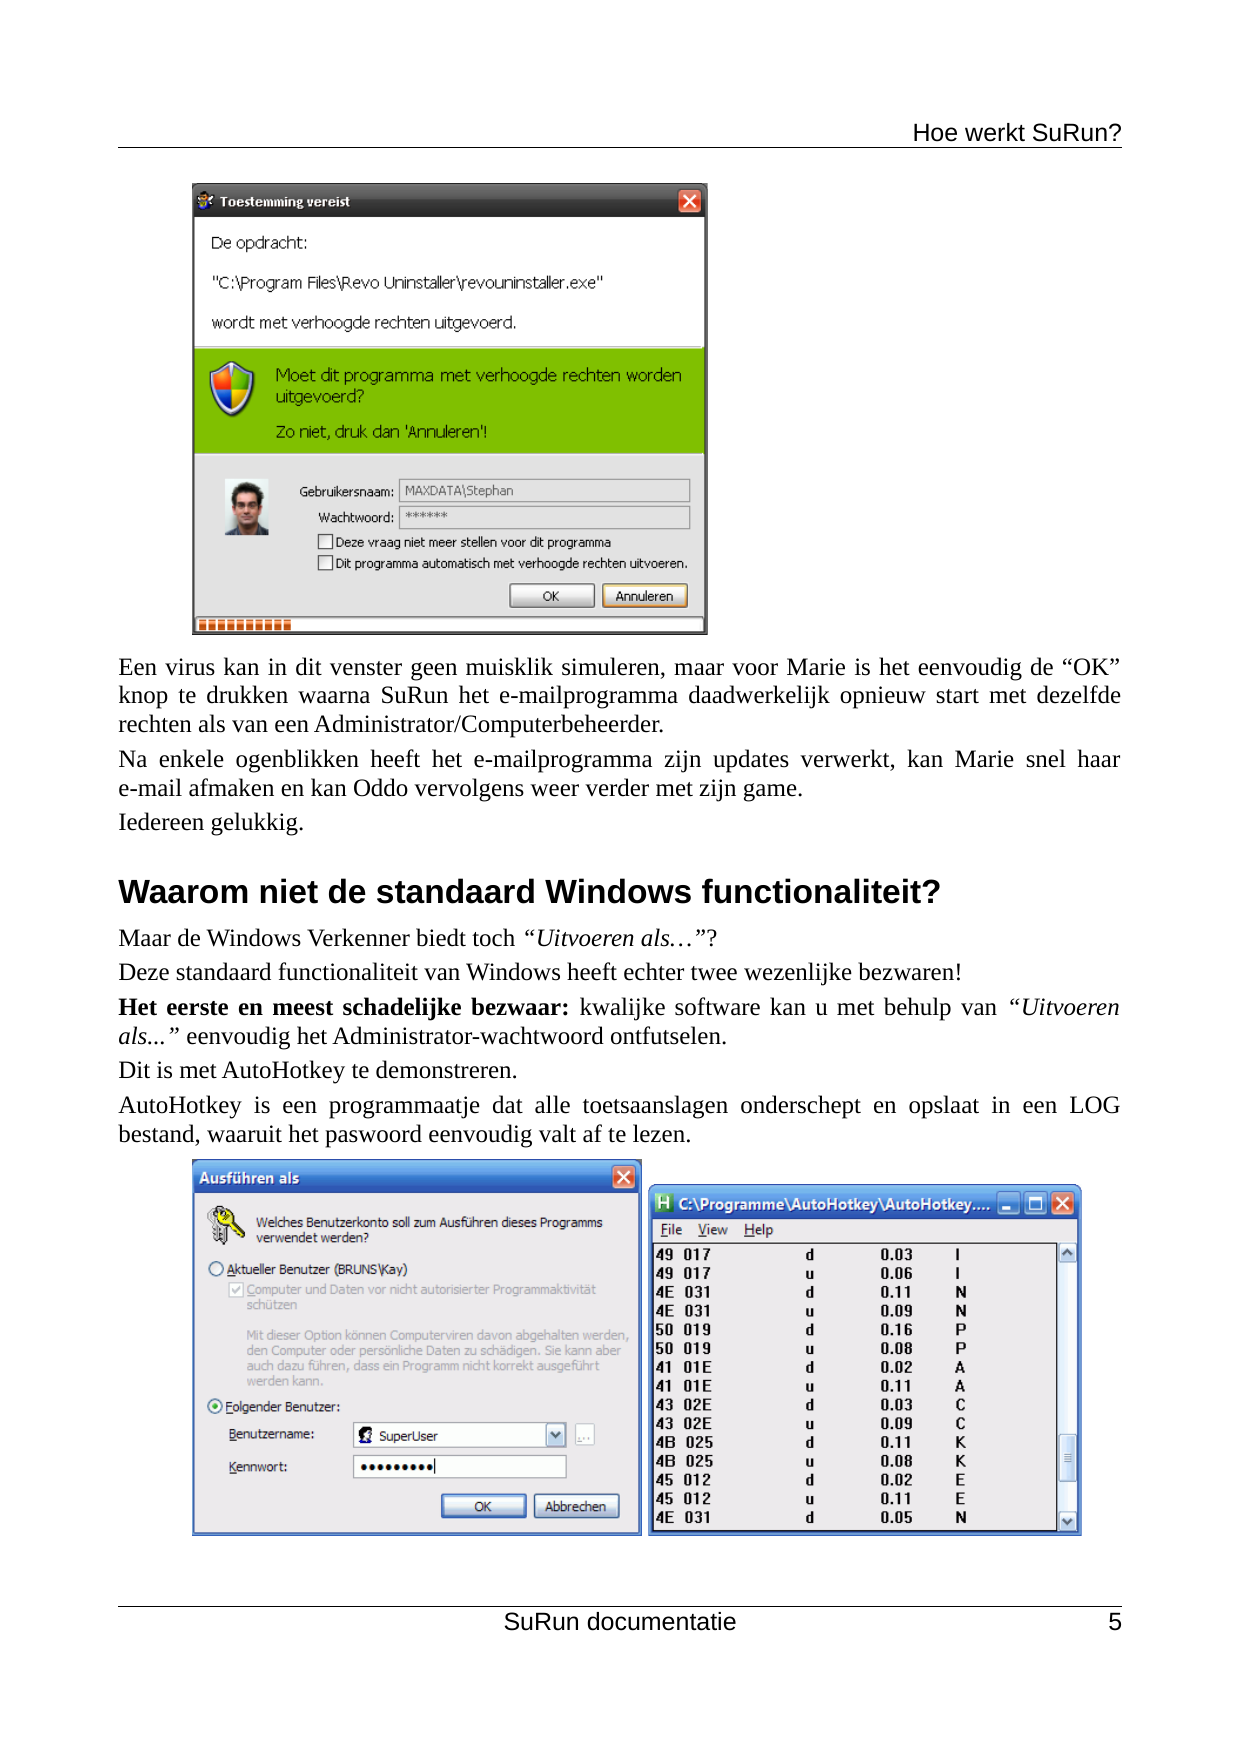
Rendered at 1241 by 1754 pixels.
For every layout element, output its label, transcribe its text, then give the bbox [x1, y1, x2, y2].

text Een virus kan in dit venster geen muisklik simuleren, maar voor Marie is het eenvoudig de “OK” knop te drukken waarna SuRun het e-mailprogramma daadwerkelijk opnieuw start met dezelfde rechten als van een Administrator/Computerbeheerder. [118, 652, 1122, 738]
text Maar de Windows Verkenner biedt toch “Uitvoeren als…”? [118, 923, 1122, 951]
text Iedereen gelukkig. [118, 807, 1122, 836]
text Het eerste en meest schadelijke bezwaar: kwalijke software kan u met behulp van “Uitvoeren als...” eenvoudig het Administrator-wachtwoord ontfutselen. [118, 992, 1122, 1049]
picture [648, 1184, 1082, 1536]
text Deze standaard functionaliteit van Windows heeft echter twee wezenlijke bezwaren! [118, 957, 1122, 986]
picture [192, 1159, 642, 1536]
subtitle Waarom niet de standaard Windows functionaliteit? [118, 872, 1122, 910]
picture [192, 183, 708, 635]
text Na enkele ogenblikken heeft het e-mailprogramma zijn updates verwerkt, kan Marie snel haar e‑mail afmaken en kan Oddo vervolgens weer verder met zijn game. [118, 744, 1122, 801]
text AutoHotkey is een programmaatje dat alle toetsaanslagen onderschept en opslaat in een LOG bestand, waaruit het paswoord eenvoudig valt af te lezen. [118, 1090, 1122, 1148]
text Dit is met AutoHotkey te demonstreren. [118, 1055, 1122, 1084]
